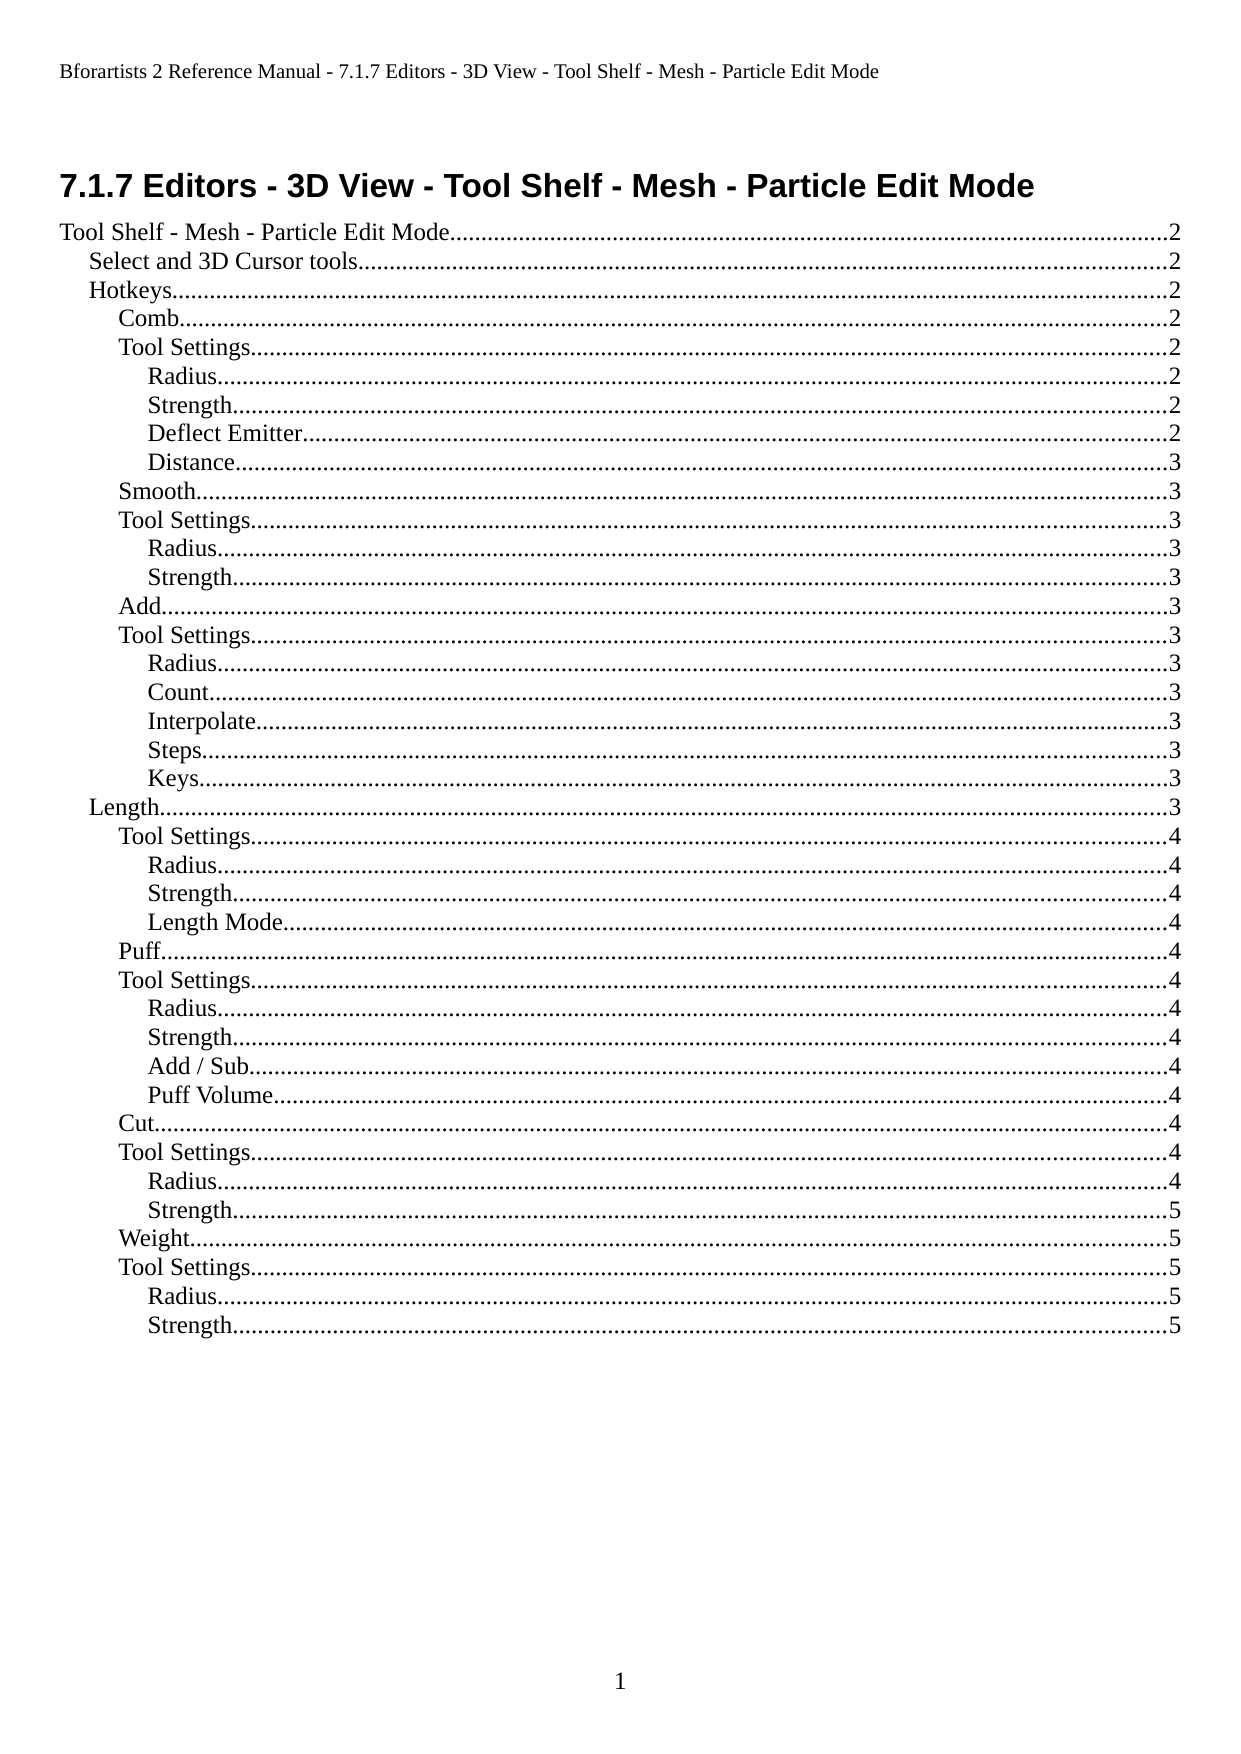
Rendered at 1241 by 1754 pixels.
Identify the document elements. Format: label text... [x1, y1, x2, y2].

text Distance 3 [147, 447, 1181, 476]
text Tool Settings 4 [118, 821, 1181, 850]
text Tool Settings 4 [118, 1137, 1181, 1166]
text Cut 4 [118, 1108, 1181, 1137]
text Strength 4 [147, 1022, 1181, 1051]
text Radius 5 [147, 1281, 1181, 1310]
text Strength 5 [147, 1195, 1181, 1223]
text Comb 2 [118, 303, 1181, 332]
text Tool Shelf - Mesh - Particle Edit Mode 2 [59, 217, 1181, 246]
text Add 3 [118, 591, 1181, 620]
text Puff 4 [118, 936, 1181, 965]
text Radius 4 [147, 1166, 1181, 1195]
text Length Mode 4 [147, 907, 1181, 936]
text Strength 5 [147, 1310, 1181, 1338]
text Count 3 [147, 677, 1181, 706]
text Length 3 [88, 792, 1181, 821]
text Puff Volume 4 [147, 1080, 1181, 1108]
text Tool Settings 4 [118, 965, 1181, 993]
subtitle 7.1.7 Editors - 3D View - Tool Shelf - Mesh - Particle Edit Mode [59, 166, 1181, 205]
text Add / Sub 4 [147, 1051, 1181, 1080]
text Hotkeys 2 [88, 275, 1181, 303]
text Strength 3 [147, 562, 1181, 591]
text Radius 3 [147, 648, 1181, 677]
text Keys 3 [147, 763, 1181, 792]
text Radius 4 [147, 993, 1181, 1022]
text Tool Settings 2 [118, 332, 1181, 361]
text Radius 3 [147, 533, 1181, 562]
text Smooth 3 [118, 476, 1181, 505]
text Steps 3 [147, 735, 1181, 763]
text Radius 2 [147, 361, 1181, 390]
text Weight 5 [118, 1223, 1181, 1252]
text Deflect Emitter 2 [147, 418, 1181, 447]
text Radius 4 [147, 850, 1181, 878]
text Interpolate 3 [147, 706, 1181, 735]
text Select and 3D Cursor tools 2 [88, 246, 1181, 275]
text Tool Settings 5 [118, 1252, 1181, 1281]
text Strength 2 [147, 390, 1181, 418]
text Tool Settings 3 [118, 505, 1181, 533]
text Strength 4 [147, 878, 1181, 907]
text Tool Settings 3 [118, 620, 1181, 648]
